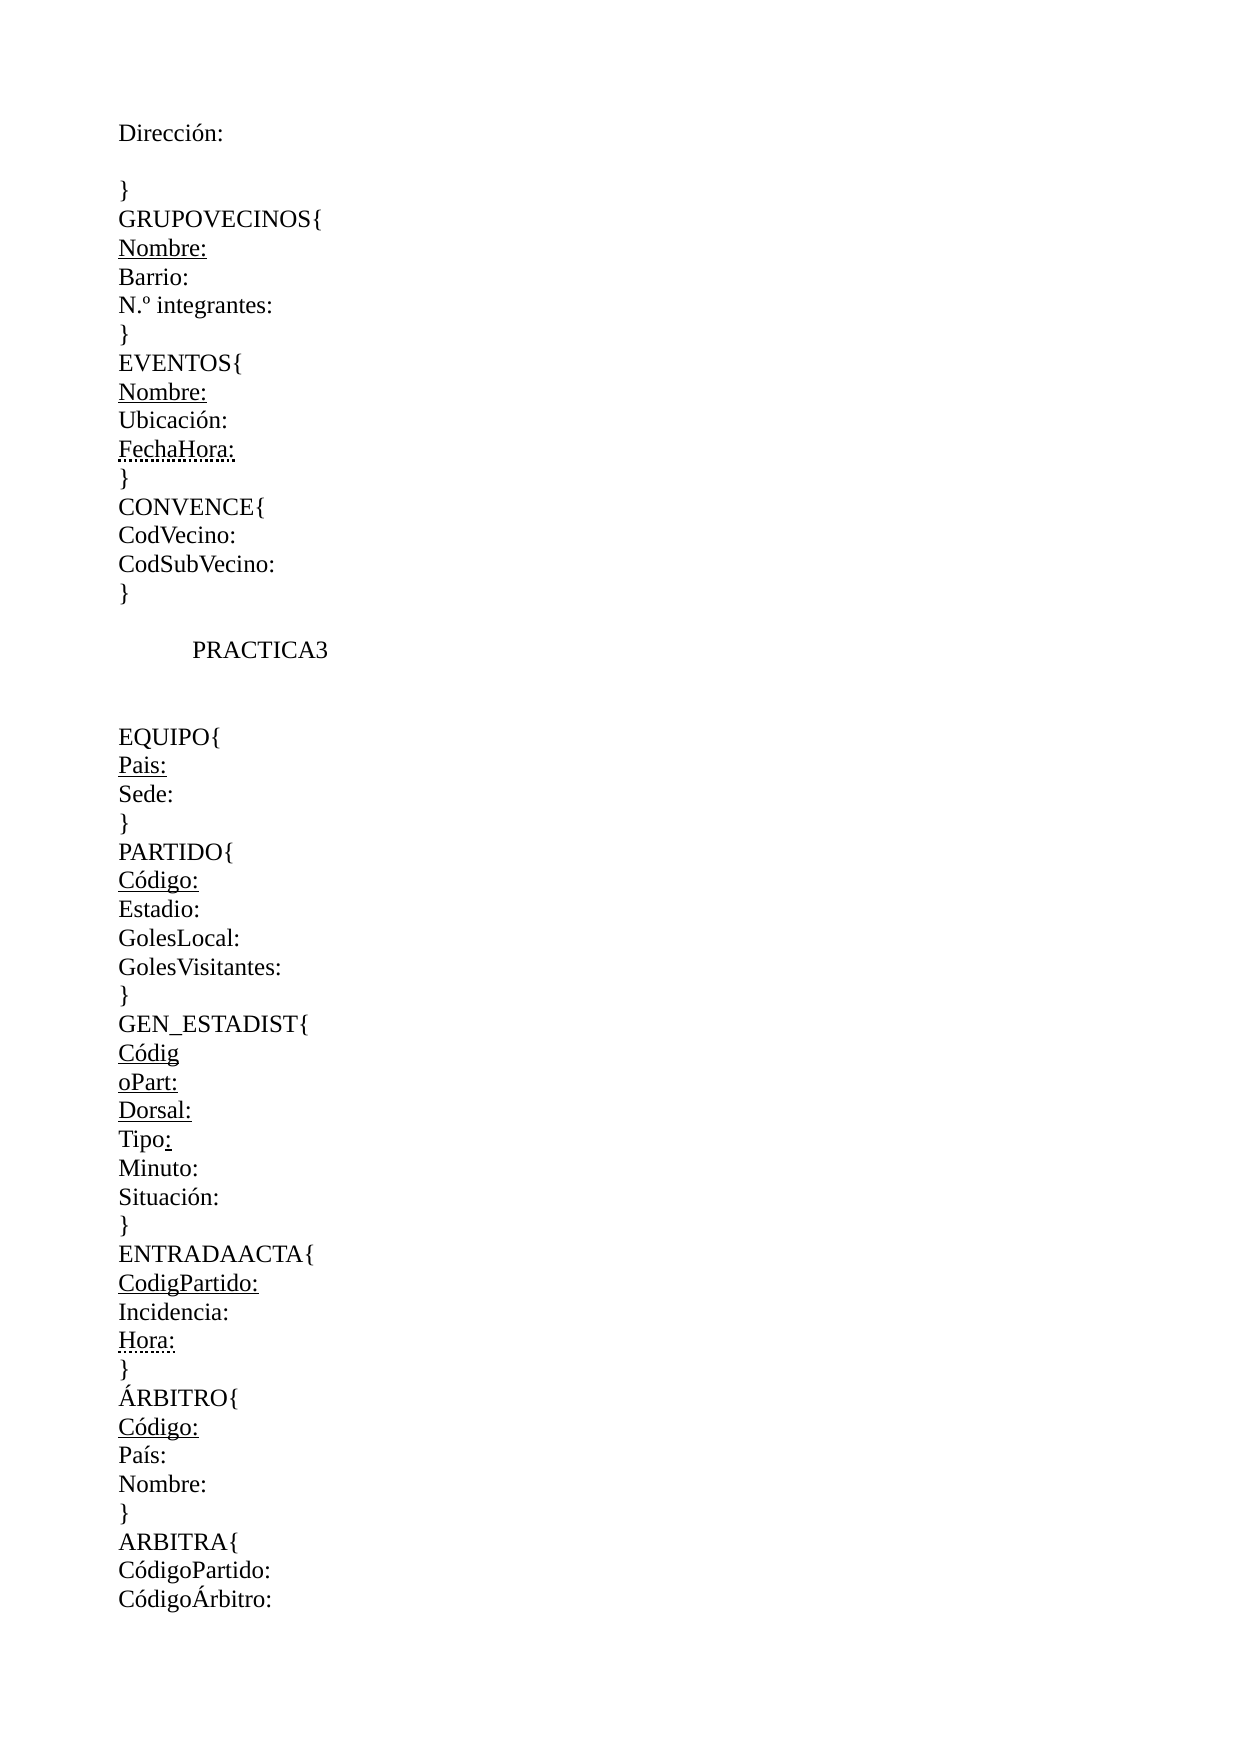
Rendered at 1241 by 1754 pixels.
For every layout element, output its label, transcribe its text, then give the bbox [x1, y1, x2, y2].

text GEN_ESTADIST{ [118, 1009, 1122, 1038]
text País: [118, 1441, 1122, 1469]
text CódigoPartido: [118, 1556, 1122, 1584]
text } [118, 1498, 1122, 1527]
text GolesVisitantes: [118, 952, 1122, 981]
text Nombre: [118, 377, 1122, 406]
text ARBITRA{ [118, 1527, 1122, 1556]
text Sede: [118, 779, 1122, 808]
text CódigoÁrbitro: [118, 1584, 1122, 1613]
text Barrio: [118, 262, 1122, 291]
text Nombre: [118, 233, 1122, 262]
text Códig [118, 1038, 1122, 1067]
text EVENTOS{ [118, 348, 1122, 377]
text Incidencia: [118, 1297, 1122, 1326]
text } [118, 981, 1122, 1009]
text ÁRBITRO{ [118, 1383, 1122, 1412]
text Minuto: [118, 1153, 1122, 1182]
text GRUPOVECINOS{ [118, 204, 1122, 233]
text Dorsal: [118, 1096, 1122, 1124]
text } [118, 808, 1122, 837]
text Ubicación: [118, 406, 1122, 434]
text } [118, 463, 1122, 492]
text } [118, 578, 1122, 607]
text ENTRADAACTA{ [118, 1239, 1122, 1268]
text } [118, 319, 1122, 348]
text CodVecino: [118, 521, 1122, 549]
text Situación: [118, 1182, 1122, 1211]
text FechaHora: [118, 434, 1122, 463]
text N.º integrantes: [118, 291, 1122, 319]
text } [118, 176, 1122, 204]
text oPart: [118, 1067, 1122, 1096]
text } [118, 1211, 1122, 1239]
text GolesLocal: [118, 923, 1122, 952]
text CONVENCE{ [118, 492, 1122, 521]
text } [118, 1354, 1122, 1383]
text Dirección: [118, 118, 1122, 147]
text Estadio: [118, 894, 1122, 923]
text Hora: [118, 1326, 1122, 1354]
text PARTIDO{ [118, 837, 1122, 866]
text Pais: [118, 751, 1122, 779]
text Nombre: [118, 1469, 1122, 1498]
text CodigPartido: [118, 1268, 1122, 1297]
text Código: [118, 866, 1122, 894]
text PRACTICA3 [118, 636, 1122, 664]
text EQUIPO{ [118, 722, 1122, 751]
text CodSubVecino: [118, 549, 1122, 578]
text Tipo: [118, 1124, 1122, 1153]
text Código: [118, 1412, 1122, 1441]
